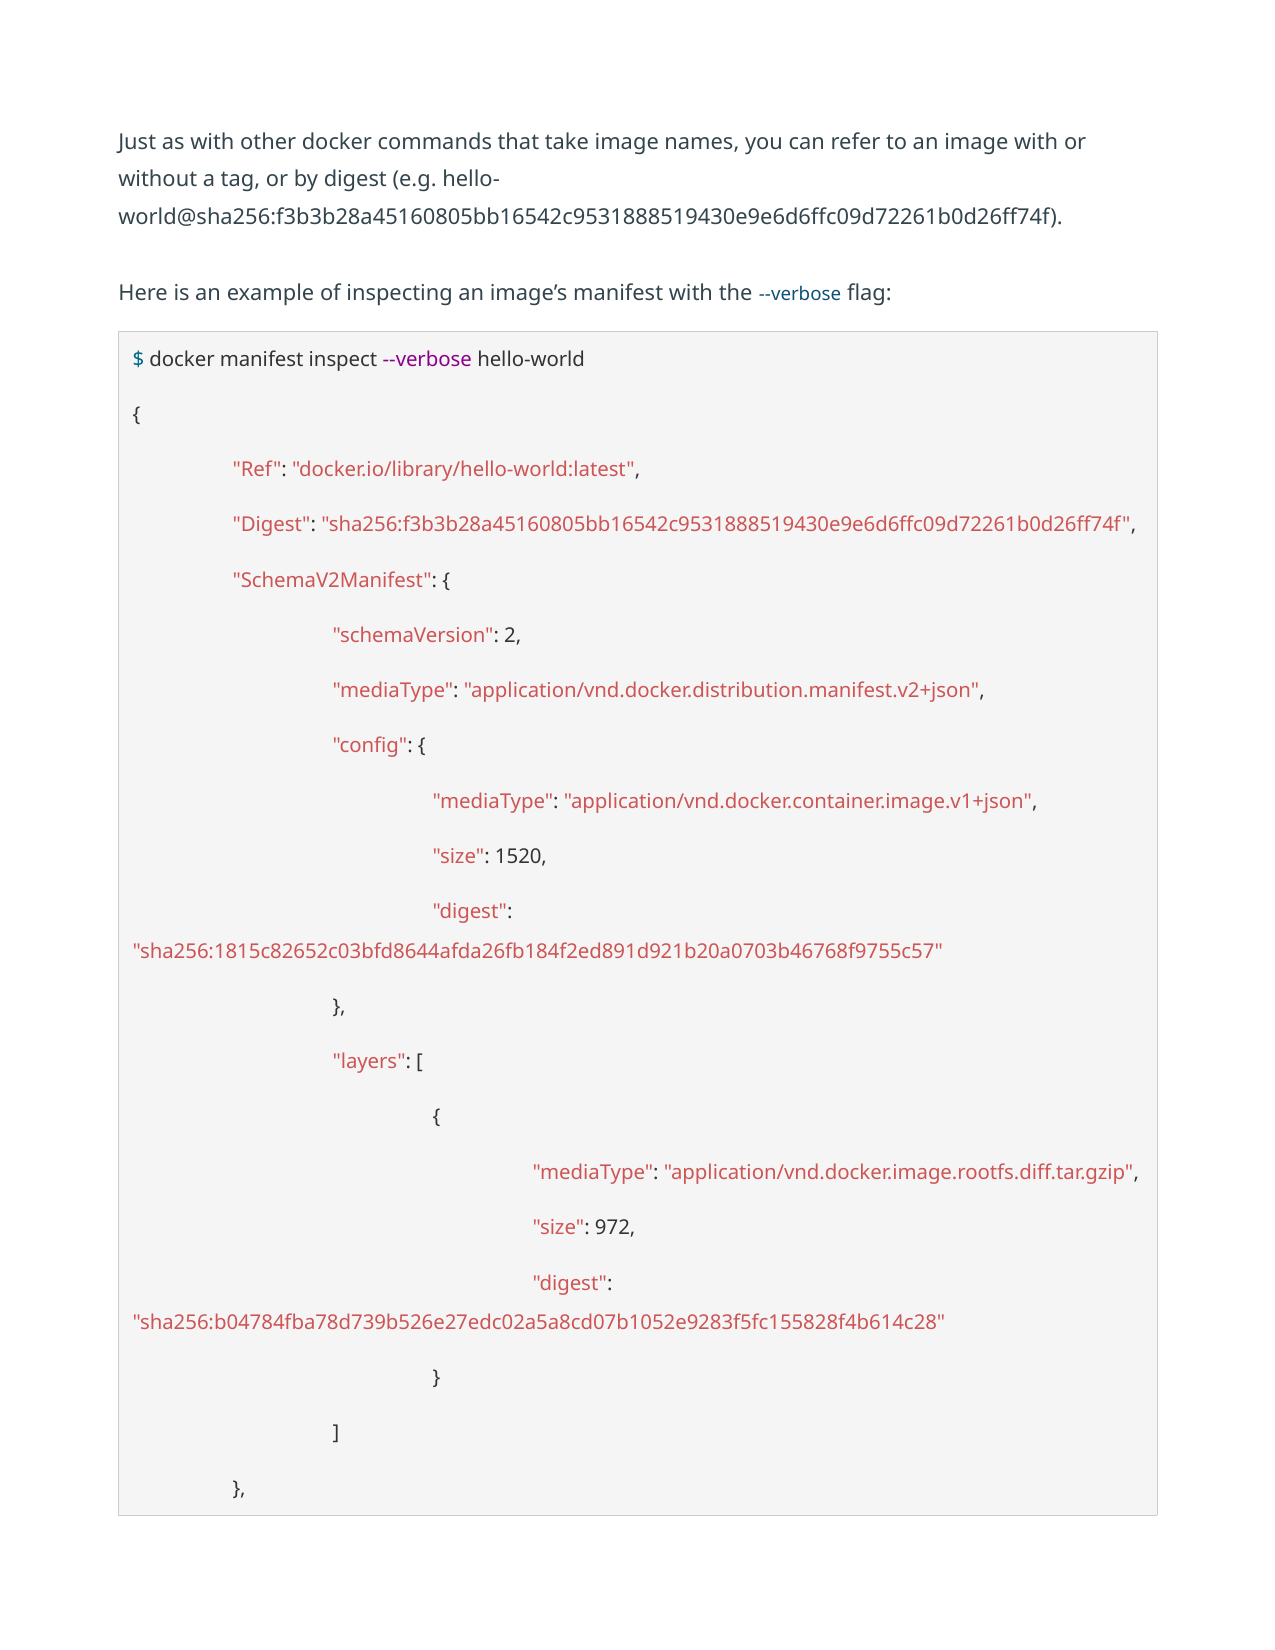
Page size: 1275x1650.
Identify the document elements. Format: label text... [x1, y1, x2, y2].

text Here is an example of inspecting an image’s manifest with the --verbose flag: [118, 270, 1157, 307]
text { [119, 1088, 1157, 1130]
text $ docker manifest inspect --verbose hello-world [119, 332, 1157, 372]
text } [119, 1348, 1157, 1391]
text "mediaType": "application/vnd.docker.distribution.manifest.v2+json", [119, 662, 1157, 704]
text }, [119, 977, 1157, 1019]
text "digest": "sha256:b04784fba78d739b526e27edc02a5a8cd07b1052e9283f5fc155828f4b614c28" [119, 1254, 1157, 1335]
text "schemaVersion": 2, [119, 606, 1157, 648]
text "config": { [119, 717, 1157, 759]
text "mediaType": "application/vnd.docker.container.image.v1+json", [119, 772, 1157, 814]
text "size": 1520, [119, 828, 1157, 870]
text "Digest": "sha256:f3b3b28a45160805bb16542c9531888519430e9e6d6ffc09d72261b0d26ff74f", [119, 496, 1157, 538]
text "layers": [ [119, 1033, 1157, 1075]
text "mediaType": "application/vnd.docker.image.rootfs.diff.tar.gzip", [119, 1143, 1157, 1186]
text "Ref": "docker.io/library/hello-world:latest", [119, 440, 1157, 483]
text }, [119, 1459, 1157, 1515]
text "SchemaV2Manifest": { [119, 551, 1157, 593]
text "size": 972, [119, 1199, 1157, 1241]
text "digest": "sha256:1815c82652c03bfd8644afda26fb184f2ed891d921b20a0703b46768f9755c57" [119, 883, 1157, 964]
text ] [119, 1404, 1157, 1446]
text Just as with other docker commands that take image names, you can refer to an image with or without a tag, or by digest (e.g. hello-world@sha256:f3b3b28a45160805bb16542c9531888519430e9e6d6ffc09d72261b0d26ff74f). [118, 118, 1157, 231]
text { [119, 386, 1157, 427]
